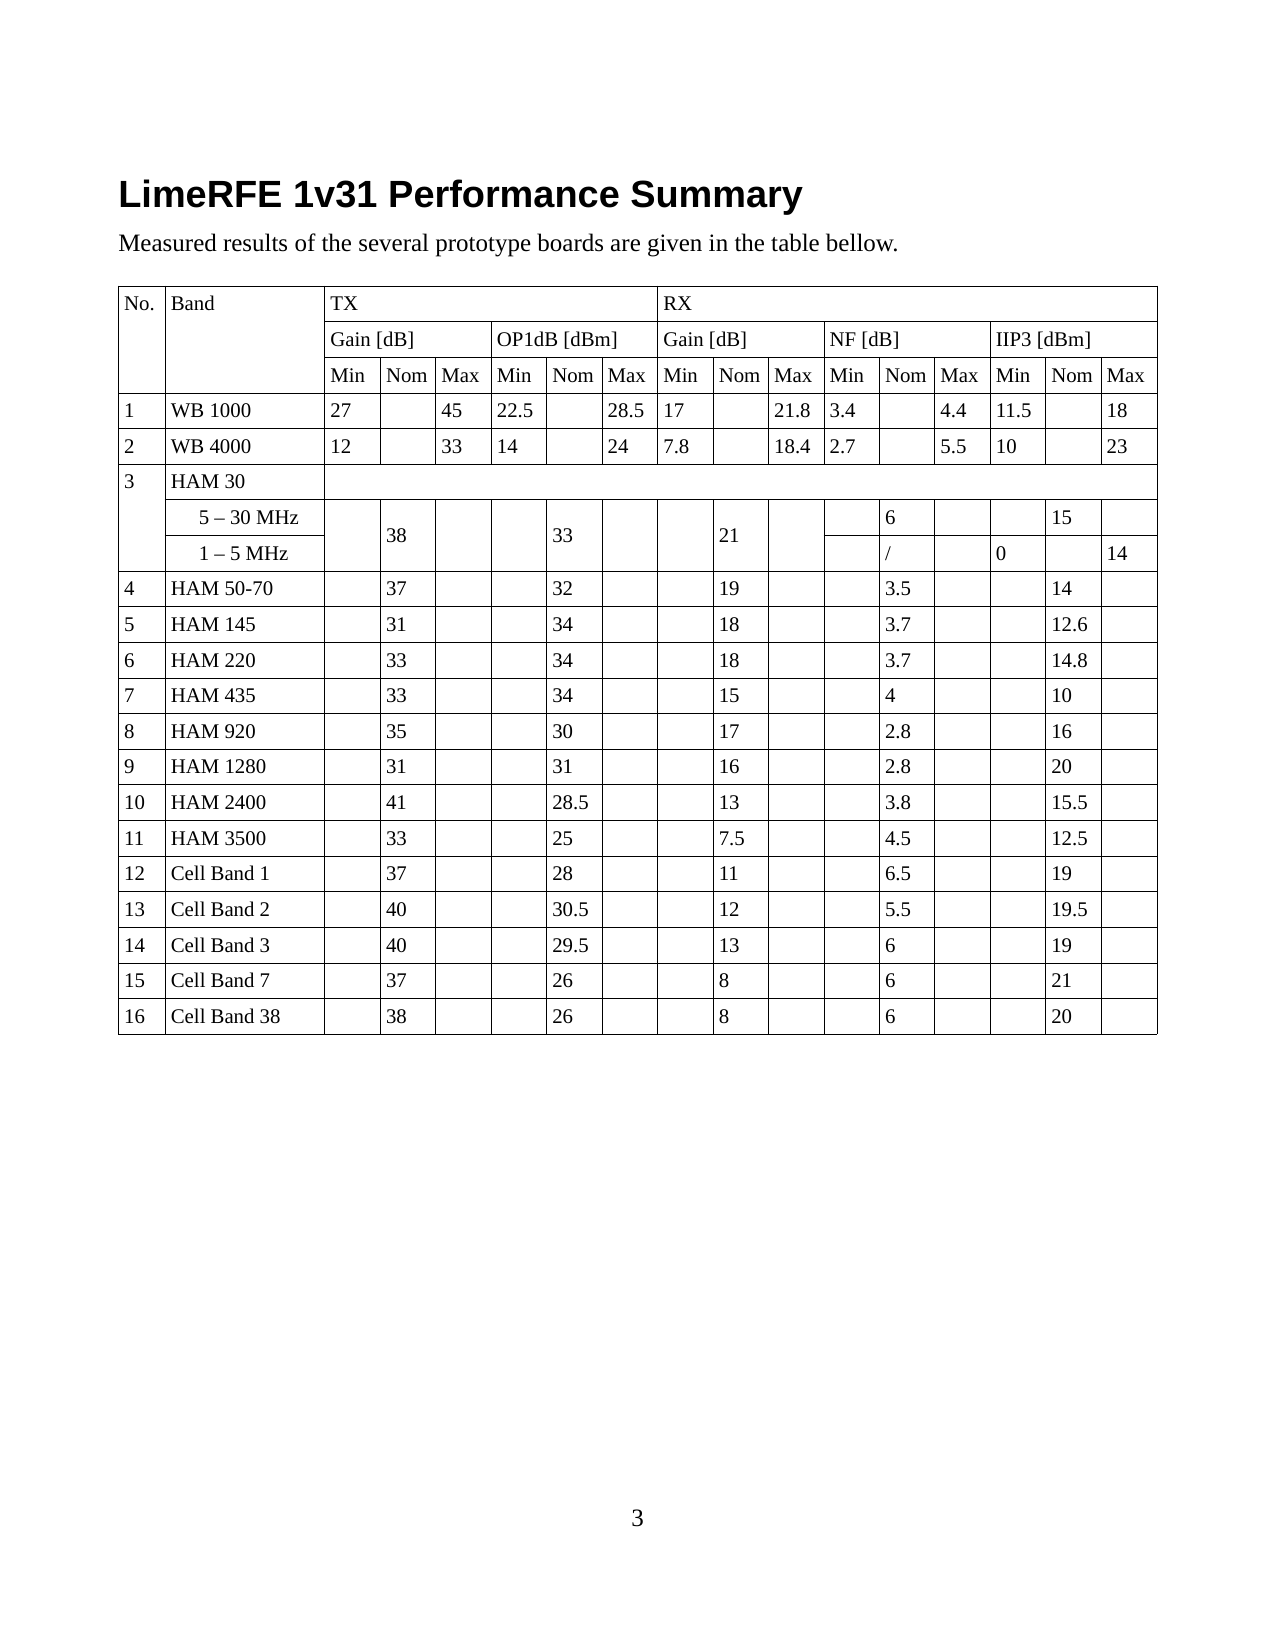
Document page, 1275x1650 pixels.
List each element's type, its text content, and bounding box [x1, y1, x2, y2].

table_cell 13 [714, 785, 768, 820]
table_cell 14.8 [1046, 643, 1101, 677]
table_cell Max [1102, 358, 1157, 392]
table_cell WB 1000 [166, 394, 324, 428]
table_cell [714, 394, 768, 428]
table_cell [825, 892, 879, 927]
table_cell [658, 999, 713, 1034]
table_cell [769, 964, 824, 998]
table_cell [658, 643, 713, 677]
table_cell [325, 785, 380, 820]
table_cell Max [603, 358, 657, 392]
table_cell 37 [381, 572, 435, 606]
table_cell [658, 928, 713, 962]
table_cell 1 [119, 394, 165, 428]
table_cell [492, 821, 546, 856]
table_cell [380, 465, 435, 499]
table_cell 18 [714, 643, 768, 677]
table_cell [658, 892, 713, 927]
table_cell [492, 892, 546, 927]
table_cell [1102, 821, 1157, 856]
table_cell 7 [119, 679, 165, 713]
table_cell / [880, 536, 934, 571]
table_cell 32 [547, 572, 602, 606]
table_cell [658, 821, 713, 856]
table_cell [991, 785, 1045, 820]
table_cell HAM 145 [166, 607, 324, 642]
table_cell [714, 429, 768, 464]
table_cell 33 [381, 679, 435, 713]
table_cell 38 [381, 500, 435, 571]
table_cell Nom [714, 358, 768, 392]
table_cell 1 – 5 MHz [166, 536, 324, 571]
table_cell 29.5 [547, 928, 602, 962]
table_cell [1102, 892, 1157, 927]
table_cell 12 [119, 857, 165, 891]
table_cell 31 [381, 607, 435, 642]
table_cell HAM 435 [166, 679, 324, 713]
table_cell [492, 999, 546, 1034]
table_cell [381, 429, 435, 464]
table_cell 3.5 [880, 572, 934, 606]
table_cell [1102, 857, 1157, 891]
table_cell 21 [1046, 964, 1101, 998]
table_cell [713, 465, 768, 499]
table_cell 15 [119, 964, 165, 998]
table_cell [603, 892, 657, 927]
table_cell [381, 394, 435, 428]
table_cell [935, 643, 990, 677]
table_cell [603, 785, 657, 820]
table_cell 5.5 [880, 892, 934, 927]
table_cell Nom [381, 358, 435, 392]
table_cell Nom [880, 358, 934, 392]
table_cell [658, 500, 713, 571]
table_cell [935, 679, 990, 713]
table_cell [991, 750, 1045, 784]
table_cell [436, 821, 491, 856]
table_cell 14 [1102, 536, 1157, 571]
table_cell 30.5 [547, 892, 602, 927]
table_cell [769, 785, 824, 820]
table_cell 8 [119, 714, 165, 749]
table_cell [603, 750, 657, 784]
table_cell [935, 714, 990, 749]
table_cell [436, 714, 491, 749]
table_cell [769, 679, 824, 713]
table_cell [603, 857, 657, 891]
table_cell [492, 607, 546, 642]
table_cell HAM 920 [166, 714, 324, 749]
table_cell 14 [119, 928, 165, 962]
table_cell [603, 572, 657, 606]
table_cell [492, 928, 546, 962]
table_cell [325, 465, 380, 499]
table_cell [436, 999, 491, 1034]
table_cell [991, 643, 1045, 677]
table_cell 30 [547, 714, 602, 749]
table_cell [325, 821, 380, 856]
table_cell 16 [714, 750, 768, 784]
table_cell 25 [547, 821, 602, 856]
table_cell 35 [381, 714, 435, 749]
table_cell [436, 857, 491, 891]
table_cell [769, 821, 824, 856]
table_cell [769, 857, 824, 891]
table_cell 3.4 [825, 394, 879, 428]
table_cell [1046, 394, 1101, 428]
table_cell [492, 500, 546, 571]
table_cell [991, 607, 1045, 642]
table_cell [325, 750, 380, 784]
table_cell 33 [381, 643, 435, 677]
table_cell [991, 928, 1045, 962]
table_cell 2.8 [880, 750, 934, 784]
table_cell 16 [119, 999, 165, 1034]
table_cell [436, 785, 491, 820]
table_cell 3.7 [880, 643, 934, 677]
table_cell [935, 892, 990, 927]
table_cell Nom [547, 358, 602, 392]
table_cell [491, 465, 546, 499]
table_cell [325, 857, 380, 891]
table_cell [991, 964, 1045, 998]
table_cell 4 [119, 572, 165, 606]
table_cell 7.8 [658, 429, 713, 464]
table_cell [825, 500, 879, 535]
table_cell OP1dB [dBm] [492, 322, 657, 357]
table_cell 14 [1046, 572, 1101, 606]
table_cell 6.5 [880, 857, 934, 891]
table_cell 26 [547, 964, 602, 998]
table_cell [935, 785, 990, 820]
table_cell [991, 892, 1045, 927]
table_cell [990, 465, 1045, 499]
table_cell [825, 928, 879, 962]
table_cell Cell Band 7 [166, 964, 324, 998]
table_cell [547, 429, 602, 464]
table_cell [658, 572, 713, 606]
table_cell 5 – 30 MHz [166, 500, 324, 535]
table_cell [325, 643, 380, 677]
table_cell 6 [880, 999, 934, 1034]
table_cell 20 [1046, 999, 1101, 1034]
table_cell [436, 643, 491, 677]
table_cell 4.4 [935, 394, 990, 428]
table_cell Max [769, 358, 824, 392]
table_cell [769, 643, 824, 677]
table_cell [325, 928, 380, 962]
table_cell 22.5 [492, 394, 546, 428]
table_cell 33 [436, 429, 491, 464]
table_cell [880, 429, 934, 464]
table_cell 8 [714, 964, 768, 998]
table_cell [935, 536, 990, 571]
table_cell 18.4 [769, 429, 824, 464]
table_cell Cell Band 1 [166, 857, 324, 891]
table_cell [1045, 465, 1101, 499]
table_cell 40 [381, 892, 435, 927]
table_cell [325, 679, 380, 713]
table_cell [325, 572, 380, 606]
table_cell [492, 679, 546, 713]
table_cell [436, 500, 491, 571]
table_cell [825, 607, 879, 642]
table_cell 3.7 [880, 607, 934, 642]
table_cell [825, 572, 879, 606]
table_cell [824, 465, 879, 499]
table_header No. [119, 287, 165, 392]
table_cell WB 4000 [166, 429, 324, 464]
table_cell [436, 607, 491, 642]
table_cell 33 [381, 821, 435, 856]
table_cell 2.8 [880, 714, 934, 749]
table_cell 20 [1046, 750, 1101, 784]
table_cell 27 [325, 394, 380, 428]
table_cell 10 [119, 785, 165, 820]
table_cell 11.5 [991, 394, 1045, 428]
table_cell 7.5 [714, 821, 768, 856]
table_cell Min [991, 358, 1045, 392]
table_cell HAM 30 [166, 465, 324, 499]
table_cell 17 [714, 714, 768, 749]
table_cell 4.5 [880, 821, 934, 856]
table_cell 2.7 [825, 429, 879, 464]
table_cell HAM 2400 [166, 785, 324, 820]
subtitle LimeRFE 1v31 Performance Summary [118, 172, 1157, 216]
table_cell 12 [714, 892, 768, 927]
table_cell [1046, 429, 1101, 464]
table_cell [769, 999, 824, 1034]
table_cell 24 [603, 429, 657, 464]
table_cell 28.5 [603, 394, 657, 428]
table_cell [436, 964, 491, 998]
table_cell Cell Band 3 [166, 928, 324, 962]
table_cell [1102, 643, 1157, 677]
table_cell 16 [1046, 714, 1101, 749]
table_cell [1102, 607, 1157, 642]
table_cell [991, 572, 1045, 606]
table_cell [991, 679, 1045, 713]
table_cell 26 [547, 999, 602, 1034]
table_cell 31 [381, 750, 435, 784]
table_cell Min [492, 358, 546, 392]
table_header RX [658, 287, 1157, 321]
table_cell Gain [dB] [658, 322, 824, 357]
table_cell 13 [119, 892, 165, 927]
table_cell 11 [119, 821, 165, 856]
table_cell 34 [547, 679, 602, 713]
table_cell [934, 465, 990, 499]
table_cell 8 [714, 999, 768, 1034]
table_cell [547, 394, 602, 428]
table_cell [658, 714, 713, 749]
table_cell [657, 465, 713, 499]
table_cell [825, 536, 879, 571]
table_cell [880, 394, 934, 428]
table_cell 12.6 [1046, 607, 1101, 642]
table_cell [1102, 785, 1157, 820]
table_cell Min [325, 358, 380, 392]
table_cell [1102, 500, 1157, 535]
table_cell [1102, 679, 1157, 713]
table_cell [1102, 572, 1157, 606]
table_cell 45 [436, 394, 491, 428]
table_cell NF [dB] [825, 322, 990, 357]
table_cell [658, 857, 713, 891]
table_cell 19.5 [1046, 892, 1101, 927]
table_cell [991, 857, 1045, 891]
table_cell [935, 607, 990, 642]
table_cell 28.5 [547, 785, 602, 820]
table_cell 40 [381, 928, 435, 962]
table_cell HAM 1280 [166, 750, 324, 784]
table_cell [325, 500, 380, 571]
table_cell [603, 821, 657, 856]
table_cell Max [436, 358, 491, 392]
table_cell 12 [325, 429, 380, 464]
table_cell [1046, 536, 1101, 571]
text Measured results of the several prototype boards are given in the table bellow. [118, 228, 1157, 257]
table_cell IIP3 [dBm] [991, 322, 1157, 357]
table_cell 12.5 [1046, 821, 1101, 856]
table_cell [603, 607, 657, 642]
table_cell [492, 964, 546, 998]
table_cell 6 [880, 928, 934, 962]
table_cell 0 [991, 536, 1045, 571]
table_cell HAM 220 [166, 643, 324, 677]
table_cell Min [658, 358, 713, 392]
table_cell [603, 714, 657, 749]
table_cell [325, 964, 380, 998]
table_cell [935, 572, 990, 606]
table_cell [935, 821, 990, 856]
table_cell 31 [547, 750, 602, 784]
table_cell [492, 714, 546, 749]
table_cell [825, 964, 879, 998]
table_cell [1101, 465, 1157, 499]
table_cell 15 [714, 679, 768, 713]
table_cell [603, 964, 657, 998]
table_cell 38 [381, 999, 435, 1034]
table_cell [935, 964, 990, 998]
table_cell [492, 785, 546, 820]
table_cell [546, 465, 602, 499]
table_cell [492, 857, 546, 891]
table_cell 14 [492, 429, 546, 464]
table_header TX [325, 287, 657, 321]
table_cell [436, 572, 491, 606]
table_cell 10 [991, 429, 1045, 464]
table_cell 6 [880, 964, 934, 998]
table_cell 21.8 [769, 394, 824, 428]
table_cell [1102, 928, 1157, 962]
table_cell [769, 892, 824, 927]
table_cell [436, 750, 491, 784]
table_cell [658, 785, 713, 820]
table_cell [825, 679, 879, 713]
table_cell 21 [714, 500, 768, 571]
table_cell [1102, 714, 1157, 749]
table_cell [825, 643, 879, 677]
table_cell [1102, 964, 1157, 998]
table_cell [768, 465, 824, 499]
table_cell 10 [1046, 679, 1101, 713]
table_cell 6 [119, 643, 165, 677]
table_cell [658, 679, 713, 713]
table_cell 19 [714, 572, 768, 606]
table_cell [602, 465, 657, 499]
table_cell 5 [119, 607, 165, 642]
table_cell 6 [880, 500, 934, 535]
table_cell 19 [1046, 928, 1101, 962]
table_cell [603, 679, 657, 713]
table_cell [492, 572, 546, 606]
table_cell 19 [1046, 857, 1101, 891]
table_cell HAM 50-70 [166, 572, 324, 606]
table_cell [825, 714, 879, 749]
table_cell 41 [381, 785, 435, 820]
table_cell [325, 892, 380, 927]
table_cell [436, 928, 491, 962]
table_cell [991, 821, 1045, 856]
table_cell [769, 607, 824, 642]
table_cell Nom [1046, 358, 1101, 392]
table_cell 4 [880, 679, 934, 713]
table_cell 13 [714, 928, 768, 962]
table_header Band [166, 287, 324, 392]
table_cell [435, 465, 491, 499]
table_cell 33 [547, 500, 602, 571]
table_cell [769, 714, 824, 749]
table_cell [603, 643, 657, 677]
table_cell Cell Band 2 [166, 892, 324, 927]
table_cell [603, 500, 657, 571]
table_cell 18 [1102, 394, 1157, 428]
table_cell [879, 465, 934, 499]
table_cell [825, 999, 879, 1034]
table_cell [325, 607, 380, 642]
table_cell Min [825, 358, 879, 392]
table_cell HAM 3500 [166, 821, 324, 856]
table_cell Cell Band 38 [166, 999, 324, 1034]
table_cell [1102, 999, 1157, 1034]
table_cell [325, 999, 380, 1034]
table_cell 17 [658, 394, 713, 428]
table_cell 3.8 [880, 785, 934, 820]
table_cell [769, 928, 824, 962]
table_cell [991, 999, 1045, 1034]
table_cell [1102, 750, 1157, 784]
table_cell [603, 999, 657, 1034]
table_cell [769, 572, 824, 606]
table_cell 37 [381, 964, 435, 998]
table_cell 34 [547, 607, 602, 642]
table_cell [658, 607, 713, 642]
table_cell [825, 821, 879, 856]
table_cell Max [935, 358, 990, 392]
table_cell [658, 750, 713, 784]
table_cell 15.5 [1046, 785, 1101, 820]
table_cell [825, 750, 879, 784]
table_cell 11 [714, 857, 768, 891]
table_cell 2 [119, 429, 165, 464]
table_cell 5.5 [935, 429, 990, 464]
table_cell [658, 964, 713, 998]
table_cell [769, 750, 824, 784]
table_cell [492, 643, 546, 677]
table_cell 3 [119, 465, 165, 571]
table_cell [935, 500, 990, 535]
table_cell 37 [381, 857, 435, 891]
table_cell [325, 714, 380, 749]
table_cell [825, 785, 879, 820]
table_cell [935, 999, 990, 1034]
table_cell [935, 928, 990, 962]
table_cell Gain [dB] [325, 322, 491, 357]
table_cell 34 [547, 643, 602, 677]
table_cell [991, 500, 1045, 535]
table_cell 9 [119, 750, 165, 784]
table_cell 15 [1046, 500, 1101, 535]
table_cell [603, 928, 657, 962]
table_cell [991, 714, 1045, 749]
table_cell 28 [547, 857, 602, 891]
table_cell [825, 857, 879, 891]
table_cell [769, 500, 824, 571]
table_cell [436, 892, 491, 927]
table_cell [436, 679, 491, 713]
table_cell [492, 750, 546, 784]
table_cell [935, 750, 990, 784]
table_cell [935, 857, 990, 891]
table_cell 18 [714, 607, 768, 642]
table_cell 23 [1102, 429, 1157, 464]
